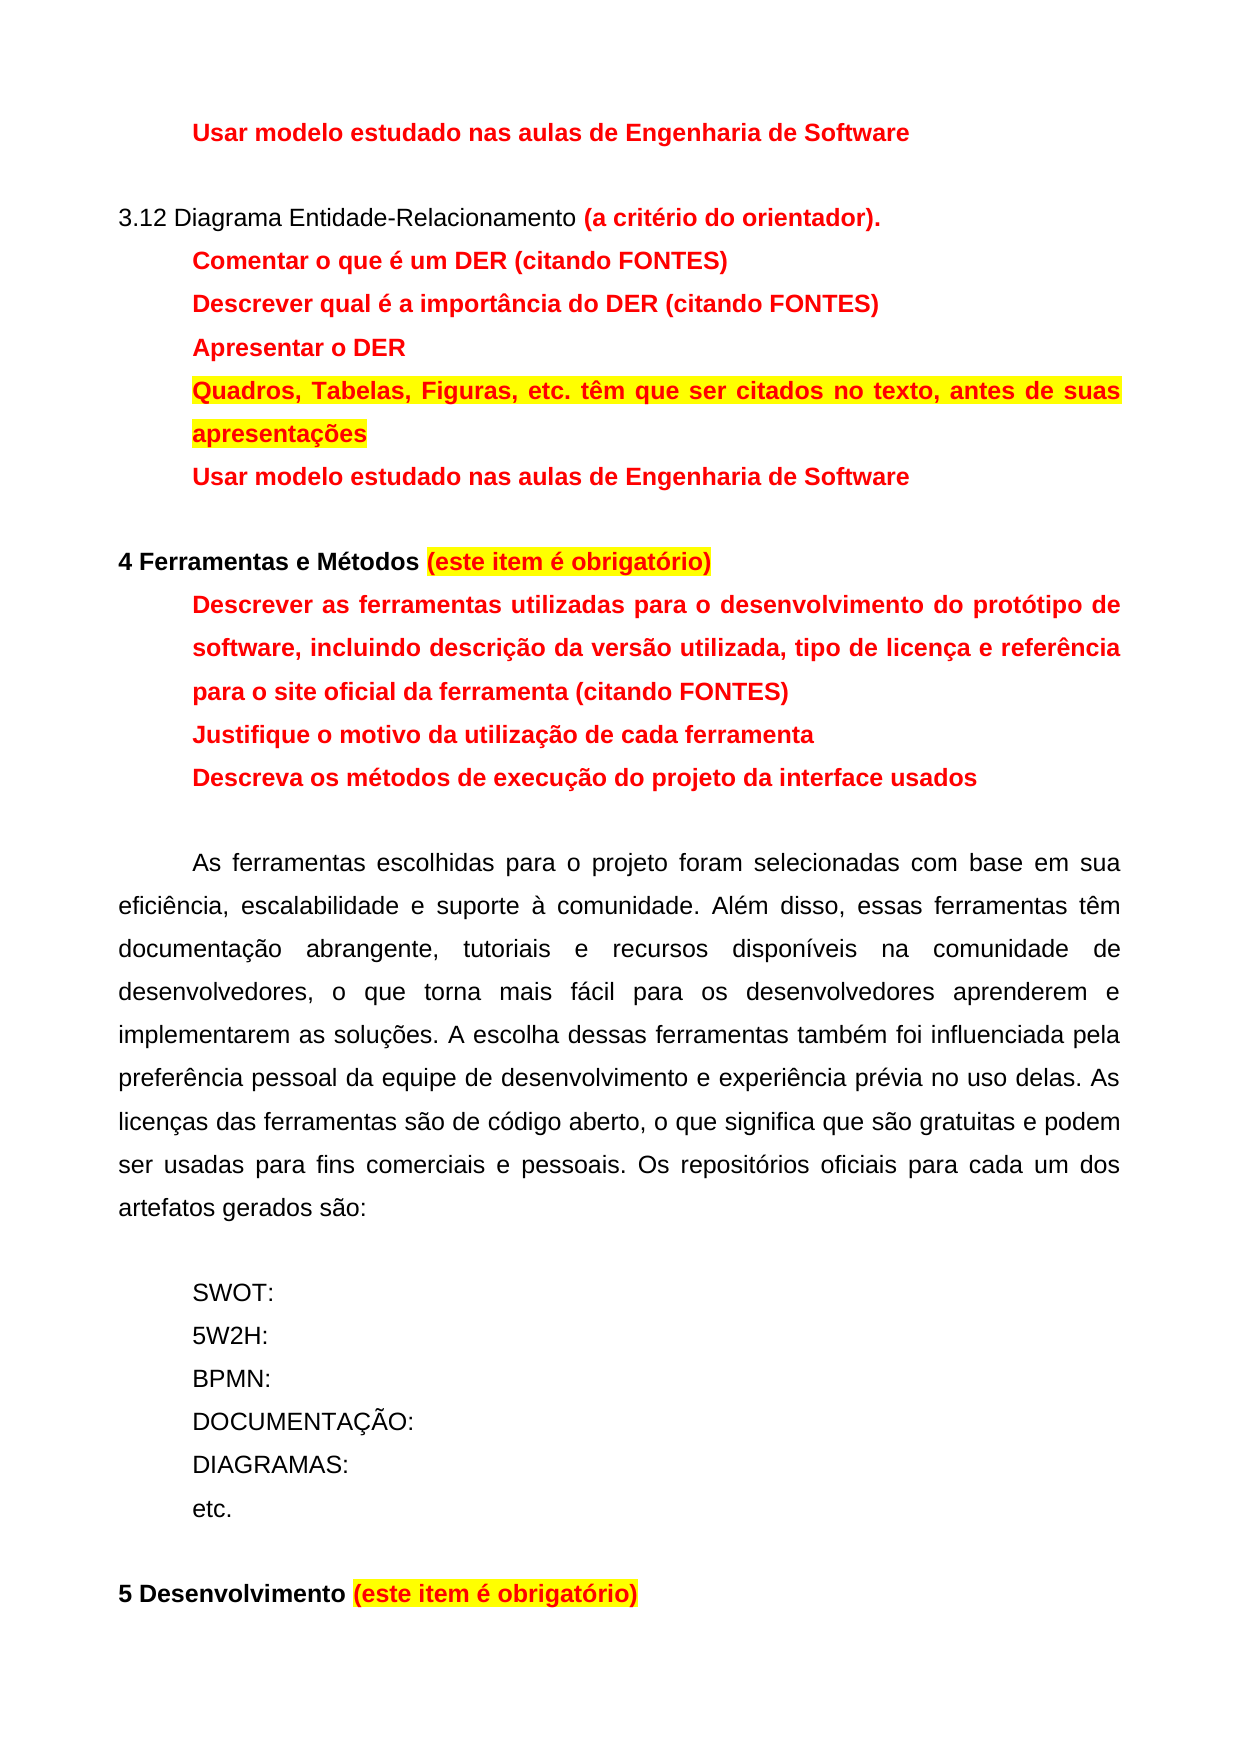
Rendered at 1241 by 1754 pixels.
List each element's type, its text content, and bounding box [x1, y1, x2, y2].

text Usar modelo estudado nas aulas de Engenharia de Software [192, 118, 1122, 147]
text 5 Desenvolvimento (este item é obrigatório) [118, 1579, 1122, 1607]
text BPMN: [118, 1364, 1122, 1393]
text etc. [118, 1493, 1122, 1522]
text Quadros, Tabelas, Figuras, etc. têm que ser citados no texto, antes de suas apresentações [192, 376, 1122, 448]
text 4 Ferramentas e Métodos (este item é obrigatório) [118, 547, 1122, 576]
text Apresentar o DER [192, 333, 1122, 361]
text Justifique o motivo da utilização de cada ferramenta [192, 719, 1122, 748]
text SWOT: [118, 1278, 1122, 1307]
text Descreva os métodos de execução do projeto da interface usados [192, 763, 1122, 791]
text 3.12 Diagrama Entidade-Relacionamento (a critério do orientador). [118, 203, 1122, 232]
text Comentar o que é um DER (citando FONTES) [192, 246, 1122, 275]
text Usar modelo estudado nas aulas de Engenharia de Software [192, 462, 1122, 491]
text 5W2H: [118, 1321, 1122, 1350]
text DOCUMENTAÇÃO: [118, 1407, 1122, 1436]
text Descrever qual é a importância do DER (citando FONTES) [192, 289, 1122, 318]
text As ferramentas escolhidas para o projeto foram selecionadas com base em sua eficiência, escalabilidade e suporte à comunidade. Além disso, essas ferramentas têm documentação abrangente, tutoriais e recursos disponíveis na comunidade de desenvolvedores, o que torna mais fácil para os desenvolvedores aprenderem e implementarem as soluções. A escolha dessas ferramentas também foi influenciada pela preferência pessoal da equipe de desenvolvimento e experiência prévia no uso delas. As licenças das ferramentas são de código aberto, o que significa que são gratuitas e podem ser usadas para fins comerciais e pessoais. Os repositórios oficiais para cada um dos artefatos gerados são: [118, 848, 1122, 1222]
text Descrever as ferramentas utilizadas para o desenvolvimento do protótipo de software, incluindo descrição da versão utilizada, tipo de licença e referência para o site oficial da ferramenta (citando FONTES) [192, 590, 1122, 705]
text DIAGRAMAS: [118, 1450, 1122, 1479]
